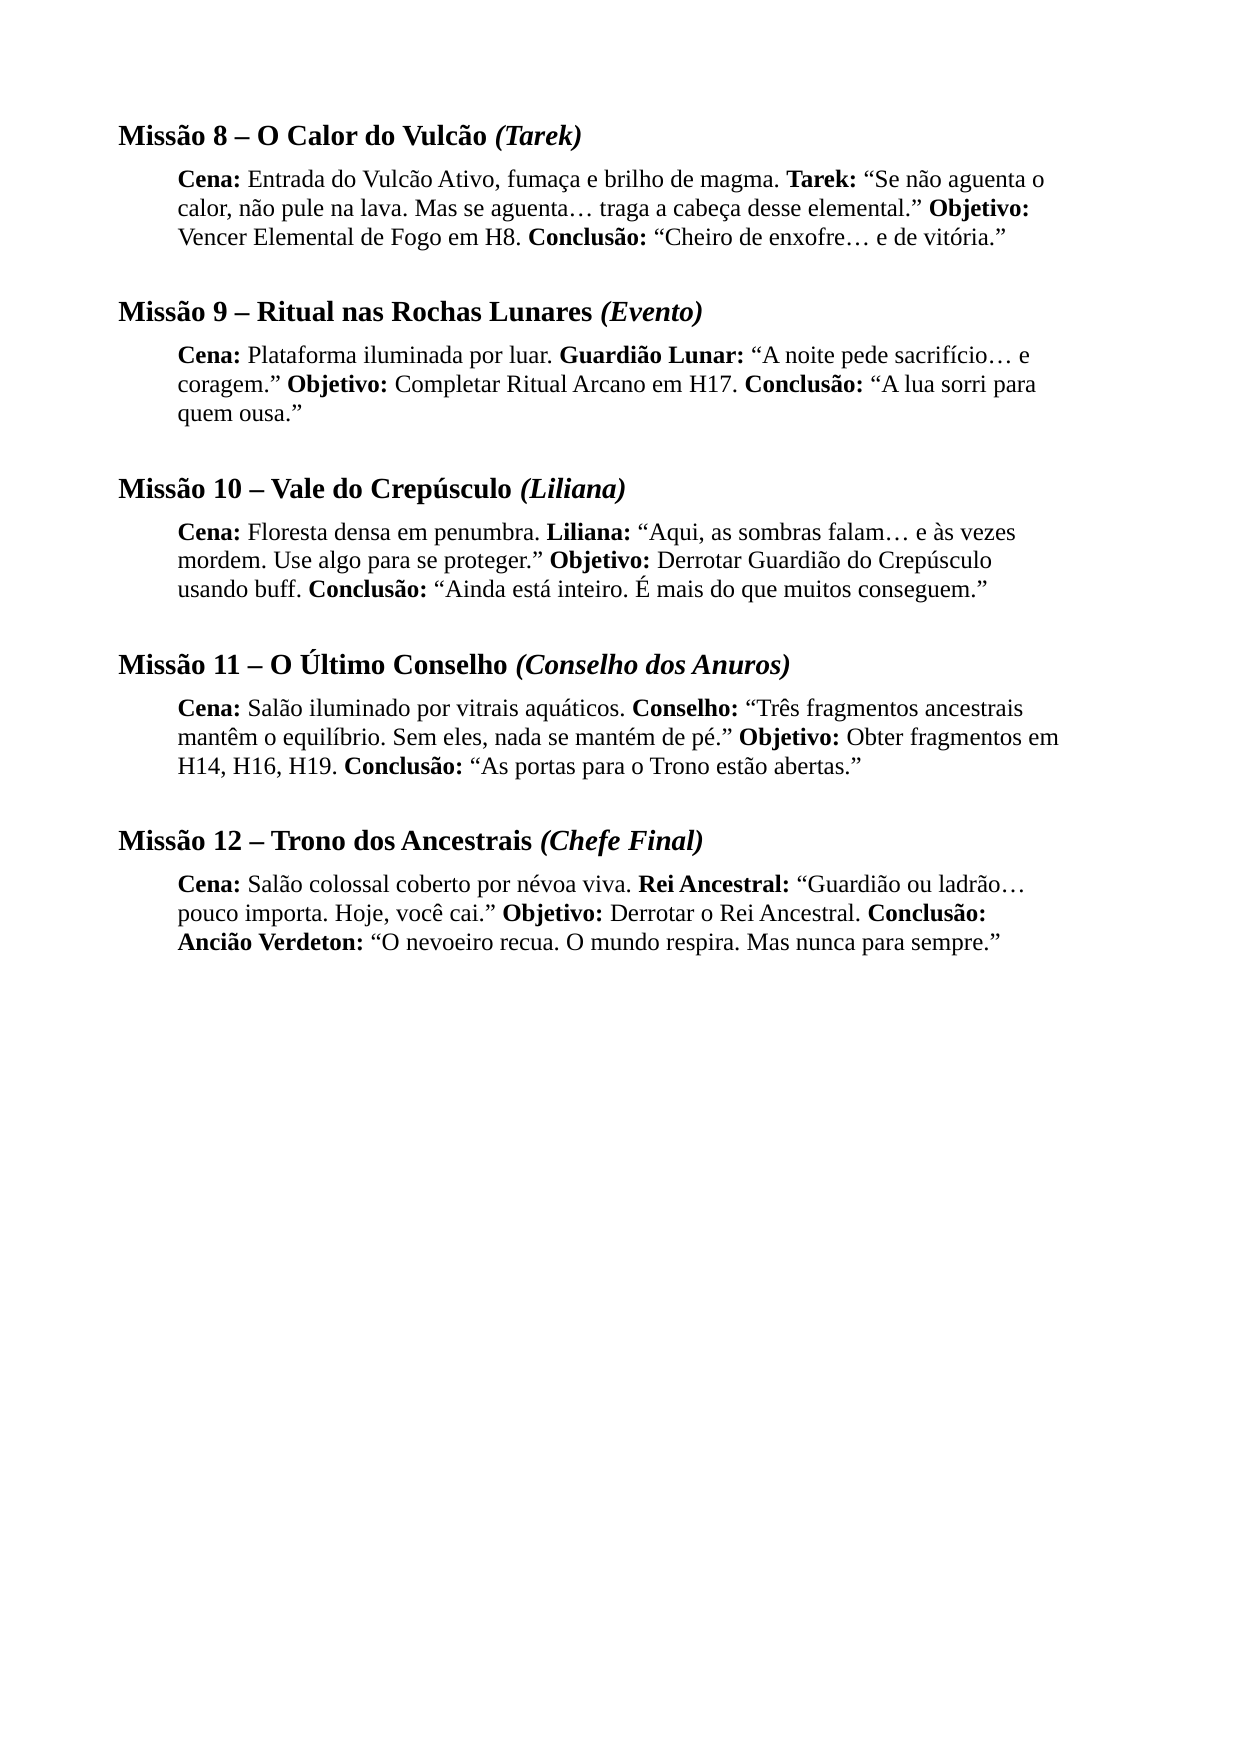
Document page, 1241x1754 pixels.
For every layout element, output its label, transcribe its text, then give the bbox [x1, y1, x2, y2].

text Cena: Floresta densa em penumbra. Liliana: “Aqui, as sombras falam… e às vezes mordem. Use algo para se proteger.” Objetivo: Derrotar Guardião do Crepúsculo usando buff. Conclusão: “Ainda está inteiro. É mais do que muitos conseguem.” [177, 517, 1063, 603]
text Cena: Salão colossal coberto por névoa viva. Rei Ancestral: “Guardião ou ladrão… pouco importa. Hoje, você cai.” Objetivo: Derrotar o Rei Ancestral. Conclusão: Ancião Verdeton: “O nevoeiro recua. O mundo respira. Mas nunca para sempre.” [177, 869, 1063, 956]
text Cena: Plataforma iluminada por luar. Guardião Lunar: “A noite pede sacrifício… e coragem.” Objetivo: Completar Ritual Arcano em H17. Conclusão: “A lua sorri para quem ousa.” [177, 341, 1063, 427]
subtitle Missão 12 – Trono dos Ancestrais (Chefe Final) [118, 823, 1122, 857]
text Cena: Salão iluminado por vitrais aquáticos. Conselho: “Três fragmentos ancestrais mantêm o equilíbrio. Sem eles, nada se mantém de pé.” Objetivo: Obter fragmentos em H14, H16, H19. Conclusão: “As portas para o Trono estão abertas.” [177, 693, 1063, 779]
subtitle Missão 8 – O Calor do Vulcão (Tarek) [118, 118, 1122, 152]
subtitle Missão 11 – O Último Conselho (Conselho dos Anuros) [118, 647, 1122, 681]
subtitle Missão 9 – Ritual nas Rochas Lunares (Evento) [118, 294, 1122, 328]
subtitle Missão 10 – Vale do Crepúsculo (Liliana) [118, 471, 1122, 504]
text Cena: Entrada do Vulcão Ativo, fumaça e brilho de magma. Tarek: “Se não aguenta o calor, não pule na lava. Mas se aguenta… traga a cabeça desse elemental.” Objetivo: Vencer Elemental de Fogo em H8. Conclusão: “Cheiro de enxofre… e de vitória.” [177, 164, 1063, 250]
